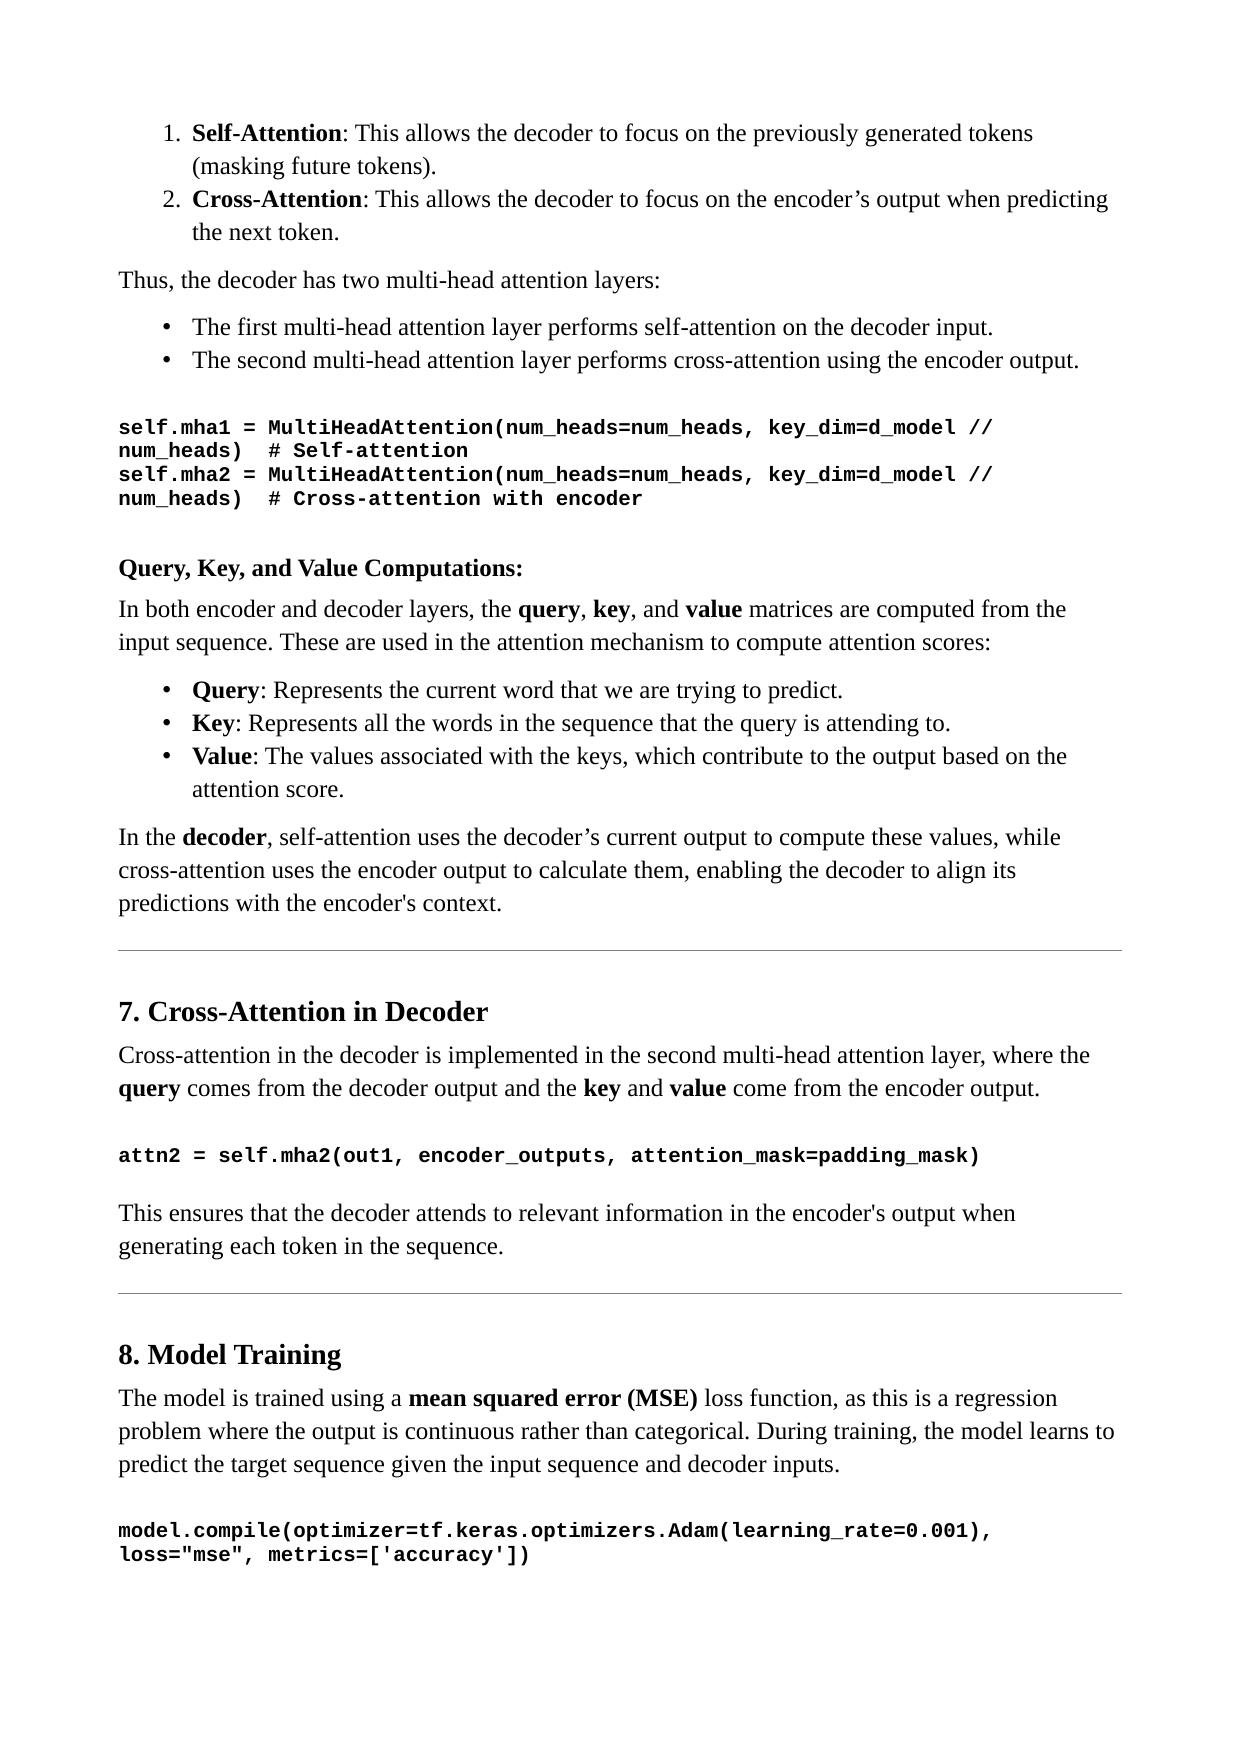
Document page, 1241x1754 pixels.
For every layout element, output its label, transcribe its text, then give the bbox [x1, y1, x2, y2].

subtitle Query, Key, and Value Computations: [118, 553, 1122, 582]
text model.compile(optimizer=tf.keras.optimizers.Adam(learning_rate=0.001), loss="mse", metrics=['accuracy']) [118, 1521, 1122, 1568]
list The first multi-head attention layer performs self-attention on the decoder input. [162, 312, 1122, 341]
subtitle 8. Model Training [118, 1337, 1122, 1371]
list The second multi-head attention layer performs cross-attention using the encoder output. [162, 345, 1122, 374]
text In the decoder, self-attention uses the decoder’s current output to compute these values, while cross-attention uses the encoder output to calculate them, enabling the decoder to align its predictions with the encoder's context. [118, 822, 1122, 917]
text self.mha1 = MultiHeadAttention(num_heads=num_heads, key_dim=d_model // num_heads) # Self-attention [118, 417, 1122, 464]
text Thus, the decoder has two multi-head attention layers: [118, 265, 1122, 293]
text attn2 = self.mha2(out1, encoder_outputs, attention_mask=padding_mask) [118, 1144, 1122, 1168]
list Query: Represents the current word that we are trying to predict. [162, 675, 1122, 704]
text self.mha2 = MultiHeadAttention(num_heads=num_heads, key_dim=d_model // num_heads) # Cross-attention with encoder [118, 464, 1122, 511]
list Self-Attention: This allows the decoder to focus on the previously generated tokens (masking future tokens). [162, 118, 1122, 180]
text This ensures that the decoder attends to relevant information in the encoder's output when generating each token in the sequence. [118, 1198, 1122, 1259]
text The model is trained using a mean squared error (MSE) loss function, as this is a regression problem where the output is continuous rather than categorical. During training, the model learns to predict the target sequence given the input sequence and decoder inputs. [118, 1383, 1122, 1478]
text Cross-attention in the decoder is implemented in the second multi-head attention layer, where the query comes from the decoder output and the key and value come from the encoder output. [118, 1040, 1122, 1102]
list Cross-Attention: This allows the decoder to focus on the encoder’s output when predicting the next token. [162, 184, 1122, 246]
list Key: Represents all the words in the sequence that the query is attending to. [162, 708, 1122, 737]
list Value: The values associated with the keys, which contribute to the output based on the attention score. [162, 741, 1122, 803]
subtitle 7. Cross-Attention in Decoder [118, 994, 1122, 1028]
text In both encoder and decoder layers, the query, key, and value matrices are computed from the input sequence. These are used in the attention mechanism to compute attention scores: [118, 594, 1122, 656]
